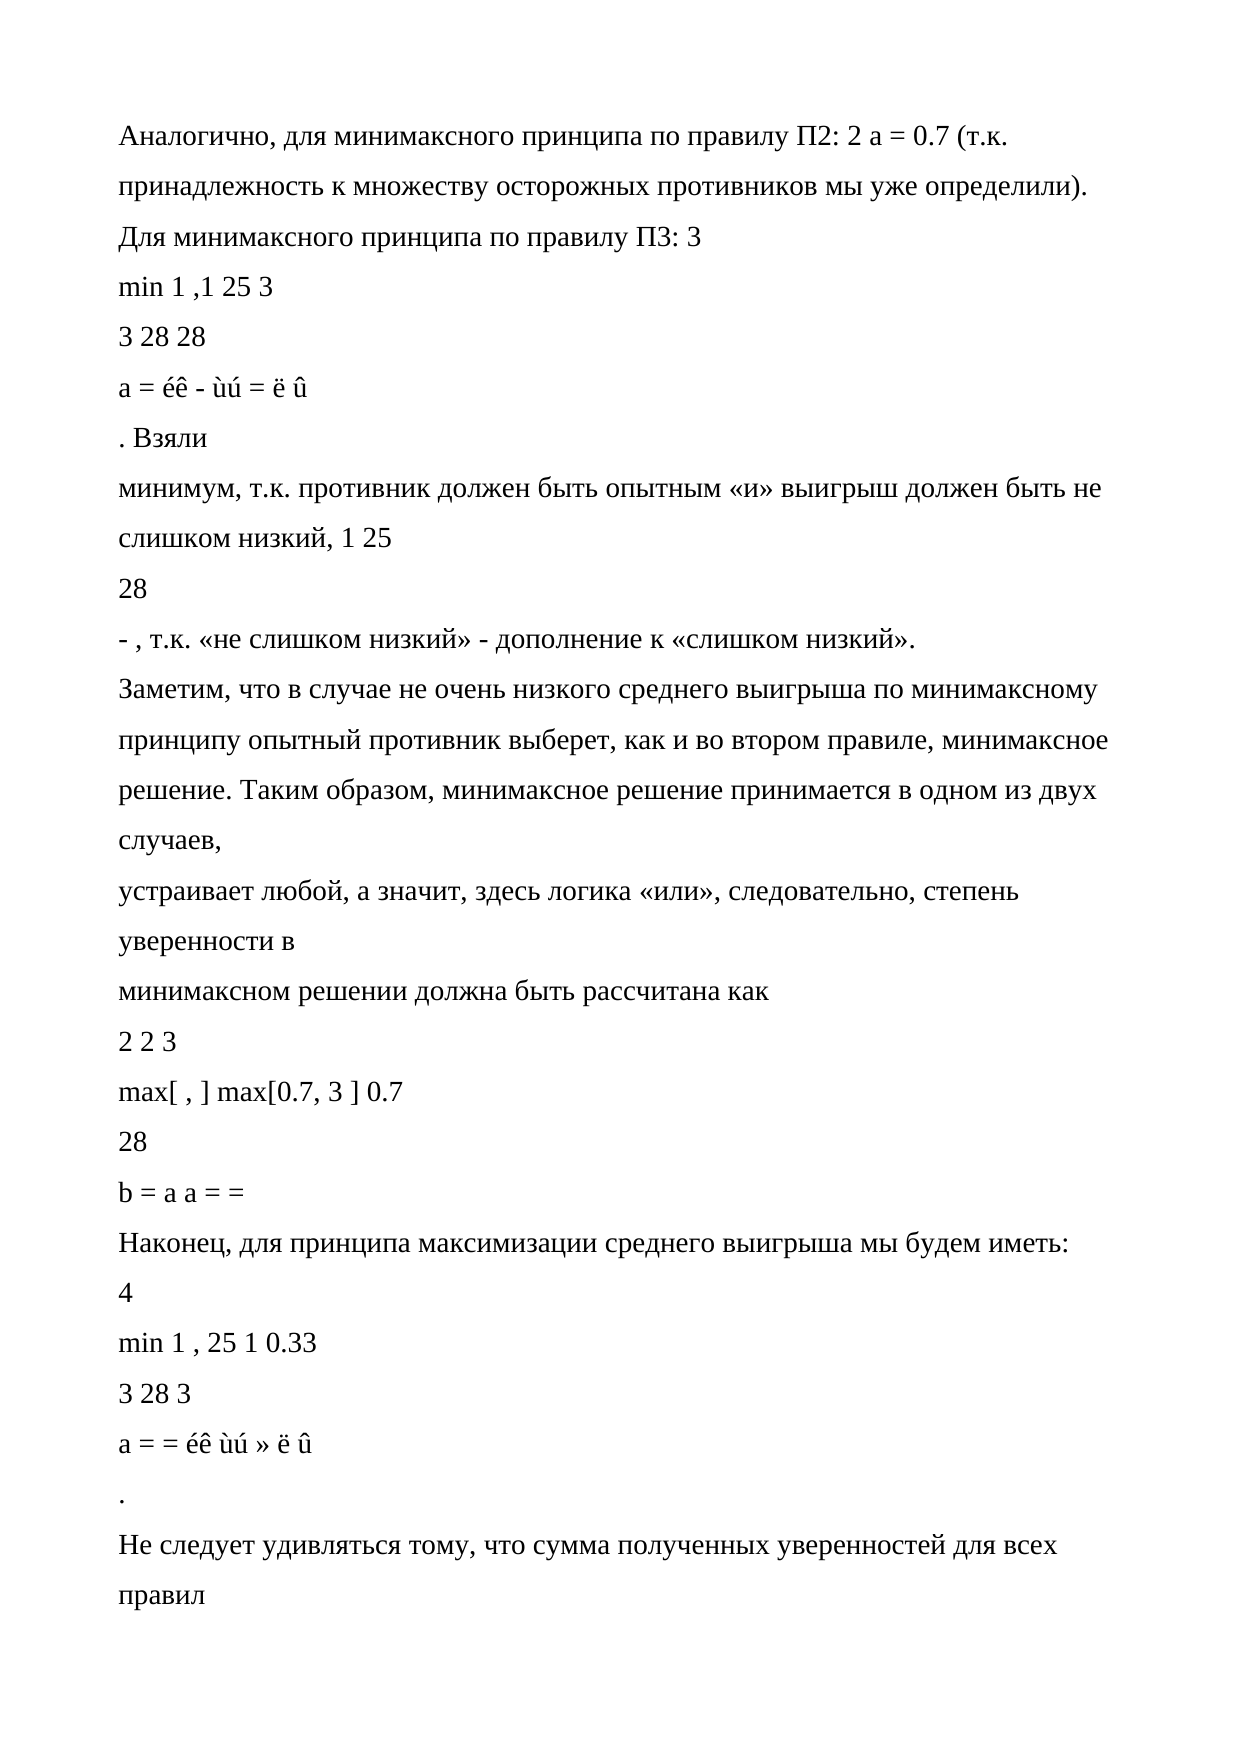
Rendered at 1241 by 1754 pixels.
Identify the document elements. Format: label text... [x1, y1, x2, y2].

text a = éê - ùú = ë û [118, 370, 1122, 403]
text Не следует удивляться тому, что сумма полученных уверенностей для всех правил [118, 1527, 1122, 1611]
text принципу опытный противник выберет, как и во втором правиле, минимаксное [118, 722, 1122, 755]
text 2 2 3 [118, 1024, 1122, 1057]
text a = = éê ùú » ë û [118, 1426, 1122, 1460]
text min 1 , 25 1 0.33 [118, 1326, 1122, 1359]
text слишком низкий, 1 25 [118, 521, 1122, 554]
text 3 28 3 [118, 1376, 1122, 1409]
text max[ , ] max[0.7, 3 ] 0.7 [118, 1074, 1122, 1108]
text Для минимаксного принципа по правилу П3: 3 [118, 219, 1122, 252]
text min 1 ,1 25 3 [118, 269, 1122, 303]
text решение. Таким образом, минимаксное решение принимается в одном из двух случаев, [118, 772, 1122, 856]
text устраивает любой, а значит, здесь логика «или», следовательно, степень уверенности в [118, 873, 1122, 957]
text Наконец, для принципа максимизации среднего выигрыша мы будем иметь: [118, 1225, 1122, 1258]
text Аналогично, для минимаксного принципа по правилу П2: 2 a = 0.7 (т.к. [118, 118, 1122, 152]
text 28 [118, 1124, 1122, 1158]
text 28 [118, 571, 1122, 604]
text минимум, т.к. противник должен быть опытным «и» выигрыш должен быть не [118, 470, 1122, 504]
text 4 [118, 1275, 1122, 1309]
text минимаксном решении должна быть рассчитана как [118, 973, 1122, 1007]
text принадлежность к множеству осторожных противников мы уже определили). [118, 168, 1122, 202]
text . Взяли [118, 420, 1122, 453]
text - , т.к. «не слишком низкий» - дополнение к «слишком низкий». [118, 621, 1122, 655]
text b = a a = = [118, 1175, 1122, 1208]
text Заметим, что в случае не очень низкого среднего выигрыша по минимаксному [118, 672, 1122, 705]
text 3 28 28 [118, 319, 1122, 353]
text . [118, 1477, 1122, 1510]
